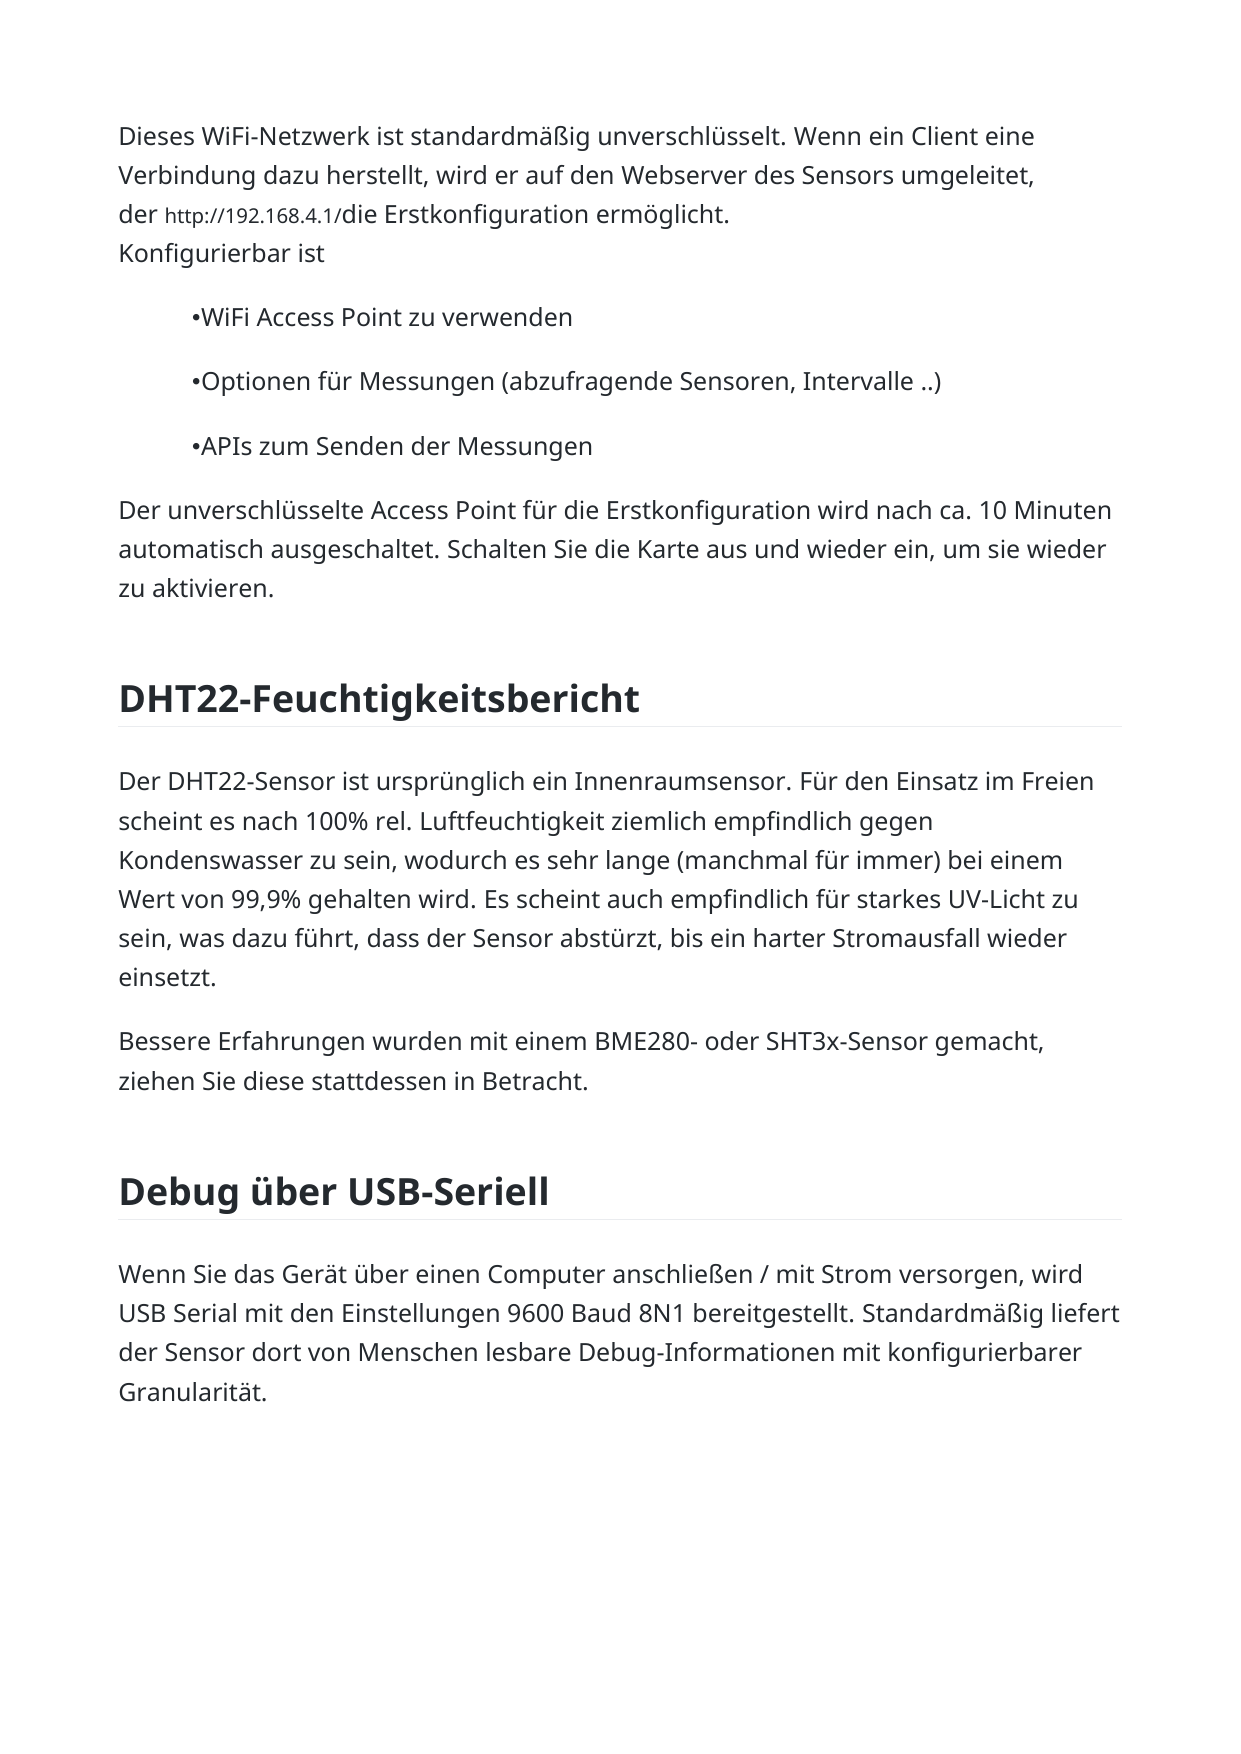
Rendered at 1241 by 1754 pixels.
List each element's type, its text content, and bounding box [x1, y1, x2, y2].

text Der unverschlüsselte Access Point für die Erstkonfiguration wird nach ca. 10 Minuten automatisch ausgeschaltet. Schalten Sie die Karte aus und wieder ein, um sie wieder zu aktivieren. [118, 492, 1122, 605]
text Der DHT22-Sensor ist ursprünglich ein Innenraumsensor. Für den Einsatz im Freien scheint es nach 100% rel. Luftfeuchtigkeit ziemlich empfindlich gegen Kondenswasser zu sein, wodurch es sehr lange (manchmal für immer) bei einem Wert von 99,9% gehalten wird. Es scheint auch empfindlich für starkes UV-Licht zu sein, was dazu führt, dass der Sensor abstürzt, bis ein harter Stromausfall wieder einsetzt. [118, 764, 1122, 994]
list WiFi Access Point zu verwenden [118, 300, 1122, 334]
text Wenn Sie das Gerät über einen Computer anschließen / mit Strom versorgen, wird USB Serial mit den Einstellungen 9600 Baud 8N1 bereitgestellt. Standardmäßig liefert der Sensor dort von Menschen lesbare Debug-Informationen mit konfigurierbarer Granularität. [118, 1257, 1122, 1408]
subtitle DHT22-Feuchtigkeitsbericht [118, 672, 1122, 726]
subtitle Debug über USB-Seriell [118, 1165, 1122, 1219]
text Konfigurierbar ist [118, 236, 1122, 270]
text Dieses WiFi-Netzwerk ist standardmäßig unverschlüsselt. Wenn ein Client eine Verbindung dazu herstellt, wird er auf den Webserver des Sensors umgeleitet, der http://192.168.4.1/die Erstkonfiguration ermöglicht. [118, 118, 1122, 231]
list Optionen für Messungen (abzufragende Sensoren, Intervalle ..) [118, 364, 1122, 398]
list APIs zum Senden der Messungen [118, 428, 1122, 462]
text Bessere Erfahrungen wurden mit einem BME280- oder SHT3x-Sensor gemacht, ziehen Sie diese stattdessen in Betracht. [118, 1024, 1122, 1097]
